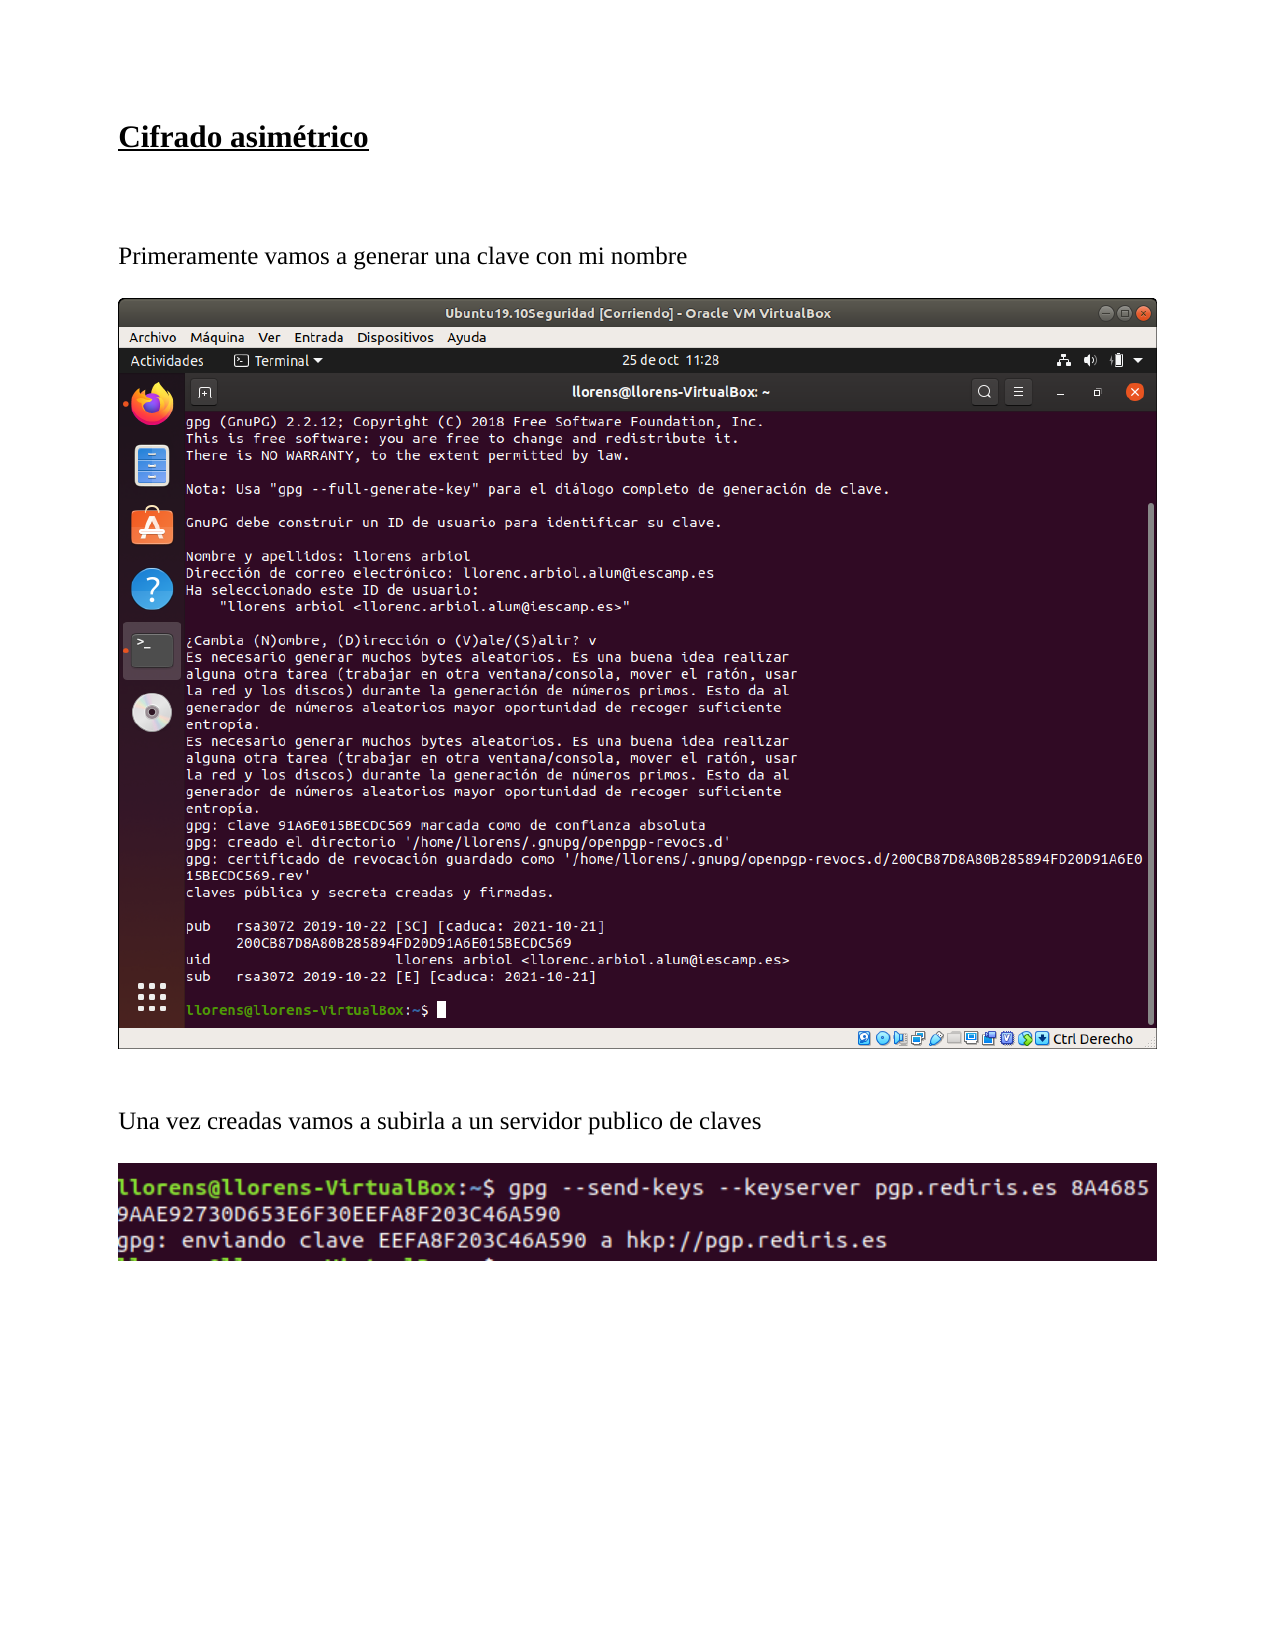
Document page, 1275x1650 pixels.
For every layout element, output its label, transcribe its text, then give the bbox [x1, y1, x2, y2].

text Primeramente vamos a generar una clave con mi nombre [118, 241, 1157, 270]
picture [118, 1163, 1157, 1261]
picture [118, 298, 1157, 1049]
text Una vez creadas vamos a subirla a un servidor publico de claves [118, 1106, 1157, 1134]
